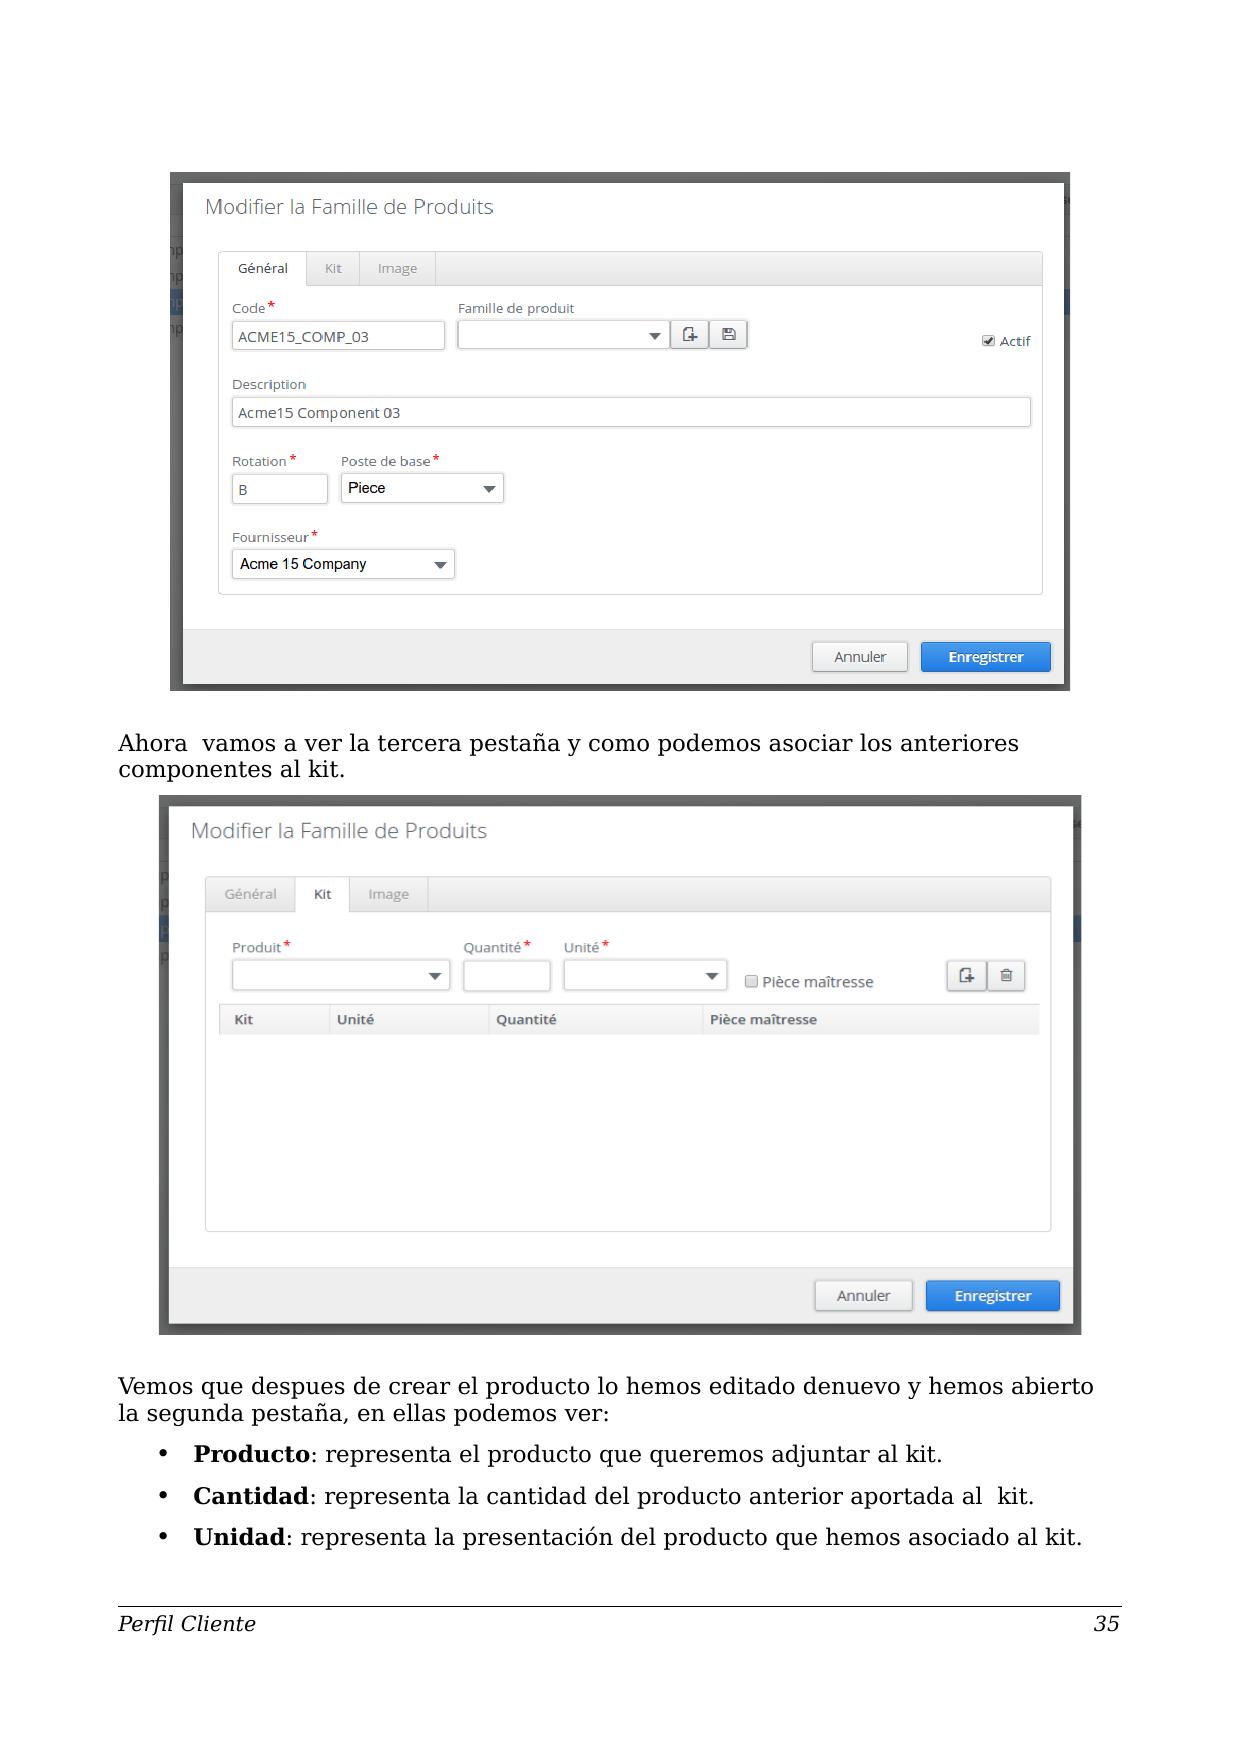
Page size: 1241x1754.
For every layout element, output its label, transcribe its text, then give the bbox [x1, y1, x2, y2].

text Ahora vamos a ver la tercera pestaña y como podemos asociar los anteriores componentes al kit. [118, 730, 1122, 783]
list Unidad: representa la presentación del producto que hemos asociado al kit. [156, 1523, 1122, 1552]
list Cantidad: representa la cantidad del producto anterior aportada al kit. [156, 1481, 1122, 1510]
text Vemos que despues de crear el producto lo hemos editado denuevo y hemos abierto la segunda pestaña, en ellas podemos ver: [118, 1373, 1122, 1427]
picture [158, 795, 1082, 1335]
list Producto: representa el producto que queremos adjuntar al kit. [156, 1439, 1122, 1468]
picture [170, 172, 1071, 691]
